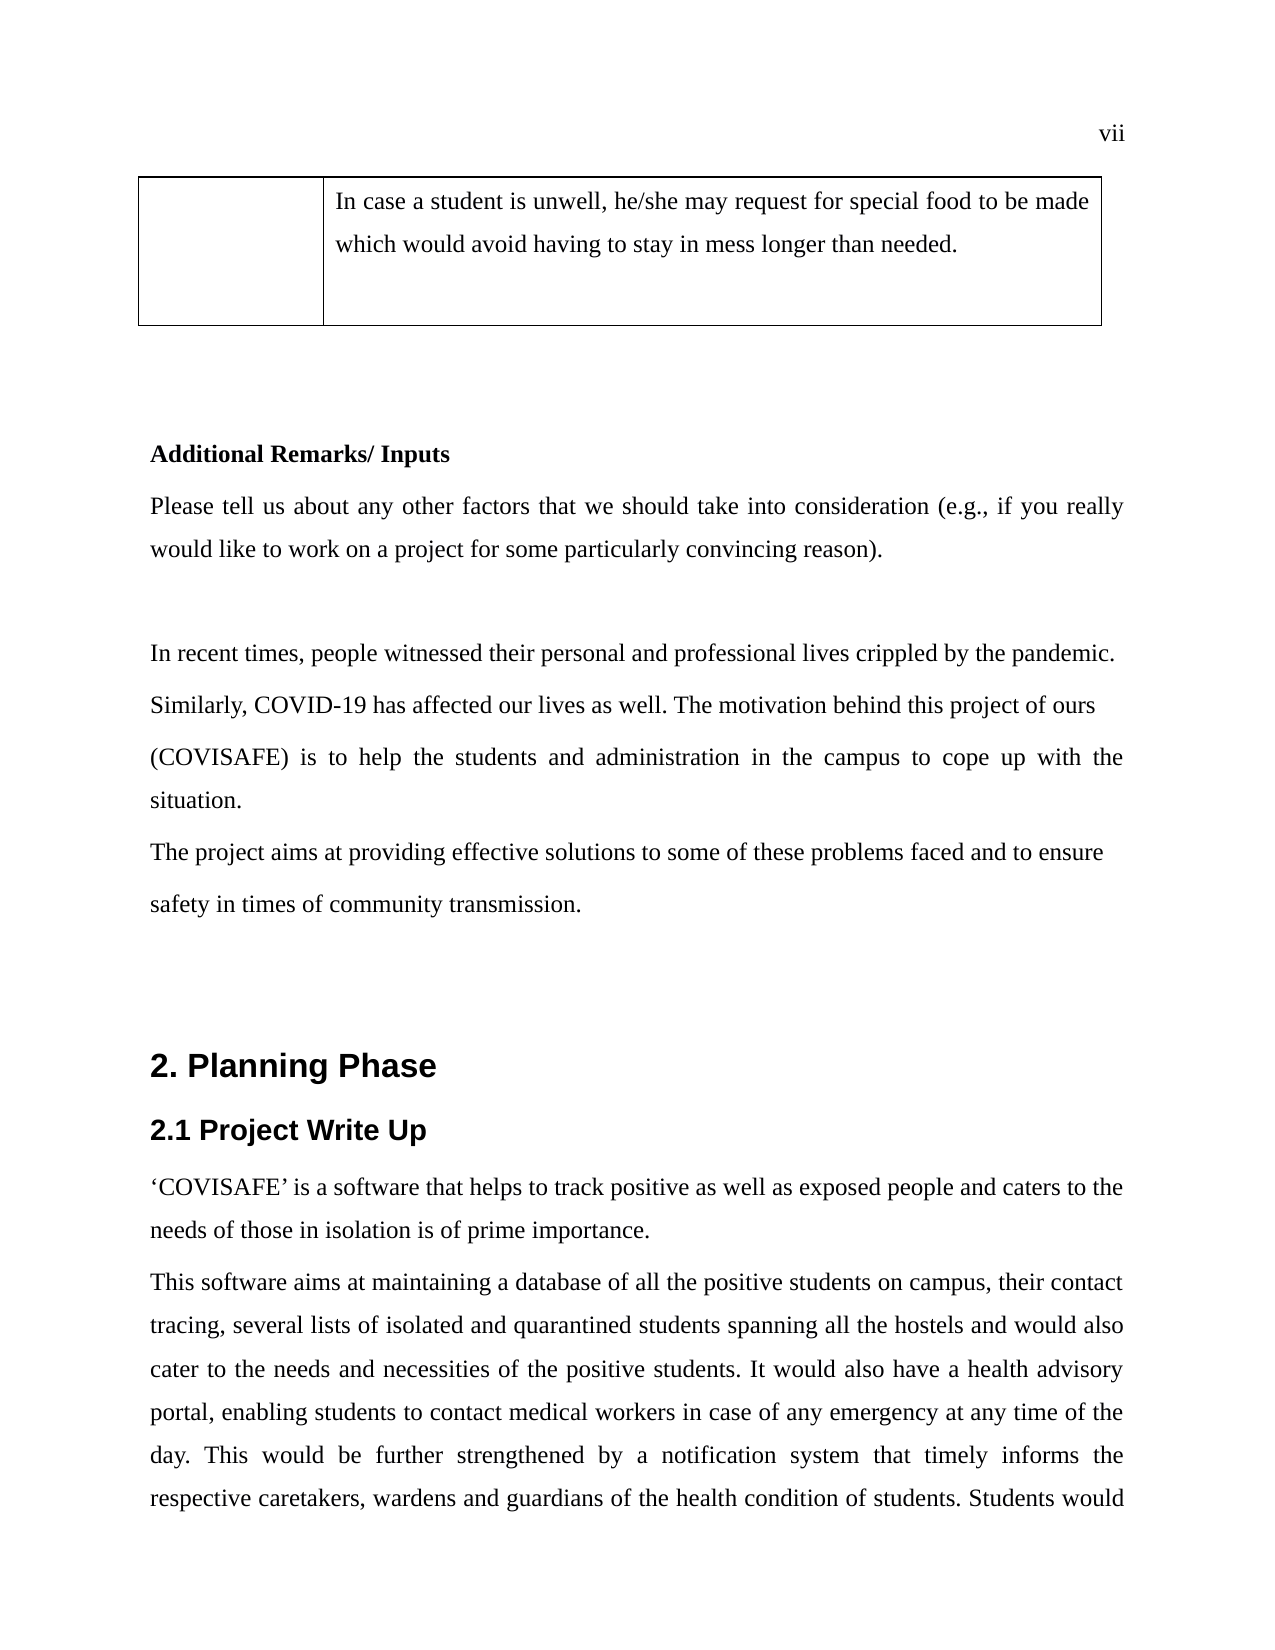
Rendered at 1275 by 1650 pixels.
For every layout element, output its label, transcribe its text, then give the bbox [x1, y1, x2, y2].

text Please tell us about any other factors that we should take into consideration (e.g., if you really would like to work on a project for some particularly convincing reason). [150, 491, 1125, 563]
text ‘COVISAFE’ is a software that helps to track positive as well as exposed people and caters to the needs of those in isolation is of prime importance. [150, 1172, 1125, 1244]
subtitle 2. Planning Phase [150, 1046, 1125, 1084]
text The project aims at providing effective solutions to some of these problems faced and to ensure [150, 837, 1125, 866]
subtitle 2.1 Project Write Up [150, 1113, 1125, 1146]
text Additional Remarks/ Inputs [150, 439, 1125, 467]
text This software aims at maintaining a database of all the positive students on campus, their contact tracing, several lists of isolated and quarantined students spanning all the hostels and would also cater to the needs and necessities of the positive students. It would also have a health advisory portal, enabling students to contact medical workers in case of any emergency at any time of the day. This would be further strengthened by a notification system that timely informs the respective caretakers, wardens and guardians of the health condition of students. Students would [150, 1267, 1125, 1512]
text In recent times, people witnessed their personal and professional lives crippled by the pandemic. [150, 638, 1125, 667]
text safety in times of community transmission. [150, 889, 1125, 918]
text Similarly, COVID-19 has affected our lives as well. The motivation behind this project of ours [150, 690, 1125, 719]
table_cell In case a student is unwell, he/she may request for special food to be made which would avoid having to stay in mess longer than needed. [324, 178, 1101, 324]
table_cell [139, 178, 323, 324]
text (COVISAFE) is to help the students and administration in the campus to cope up with the situation. [150, 742, 1125, 814]
